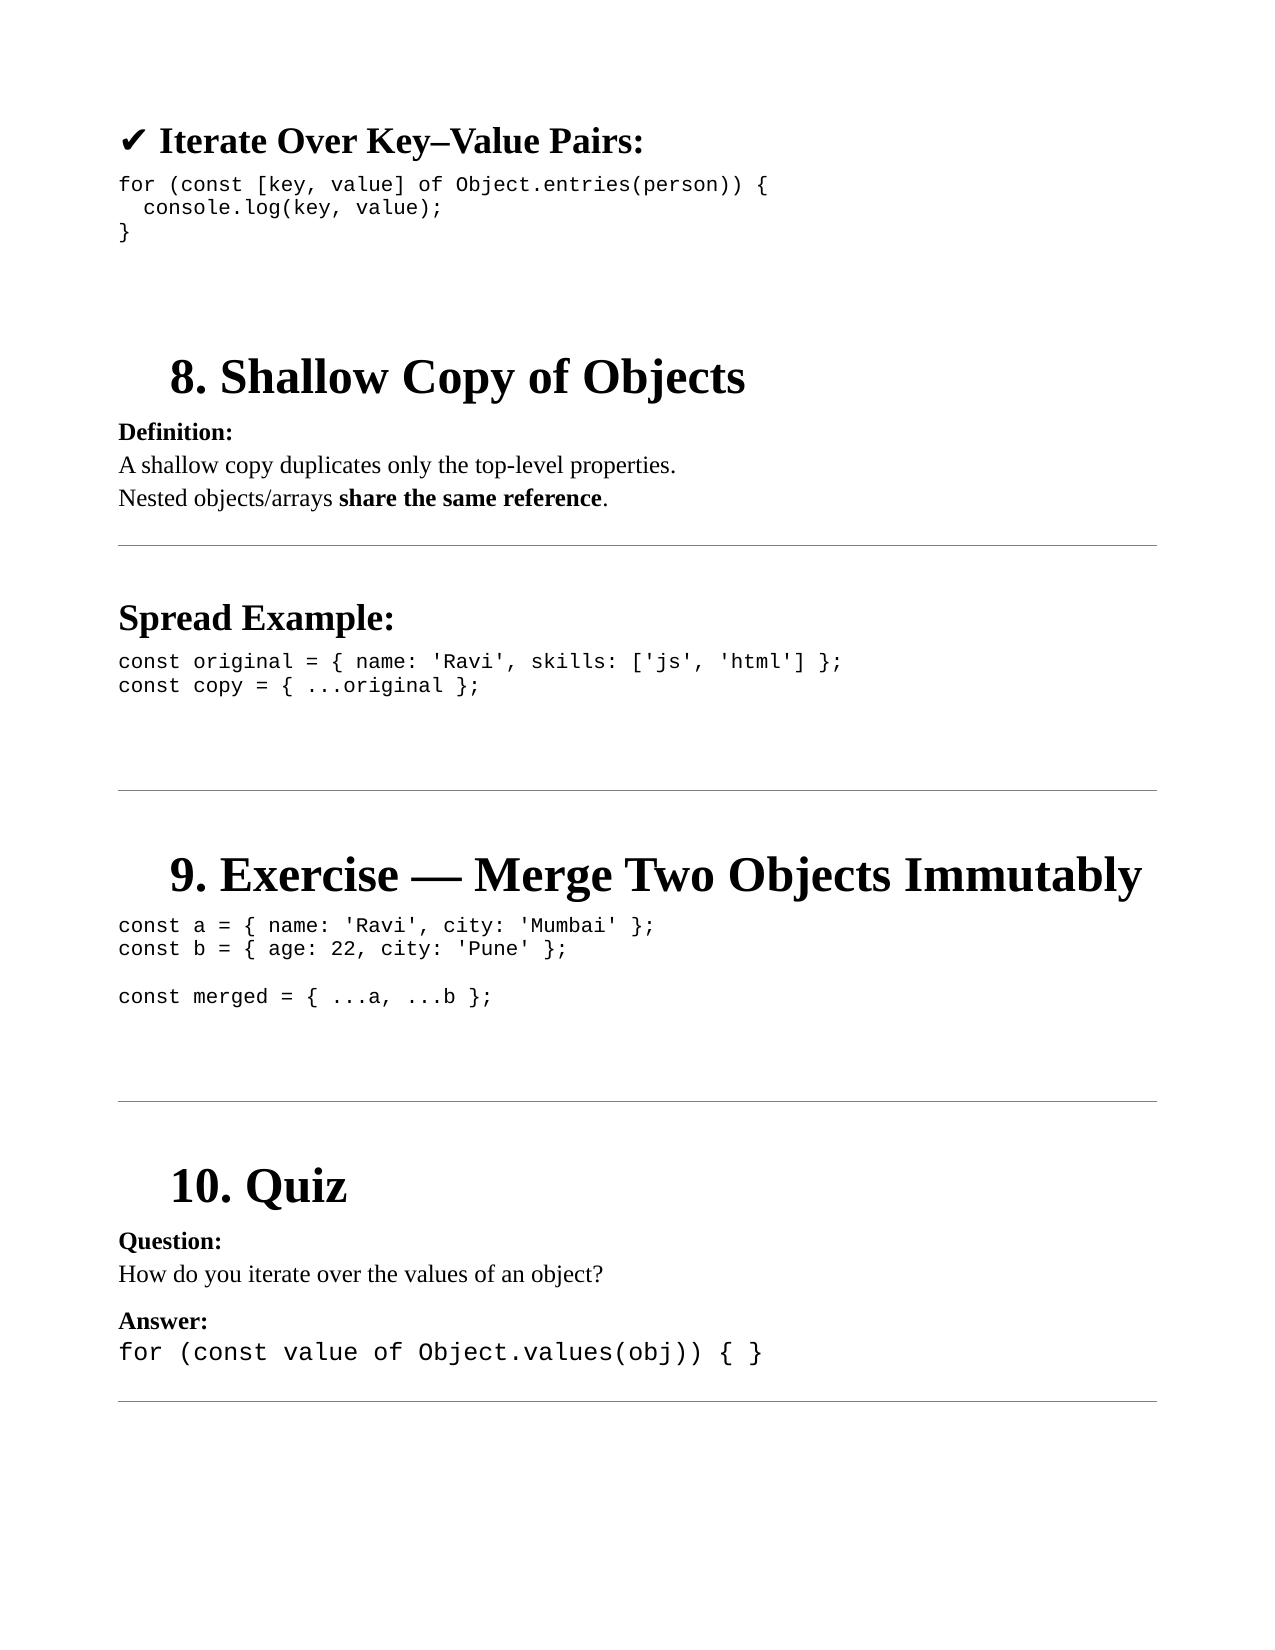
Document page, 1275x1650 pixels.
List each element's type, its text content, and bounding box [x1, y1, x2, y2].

subtitle 🧩 8. Shallow Copy of Objects [118, 347, 1157, 404]
subtitle ✔ Iterate Over Key–Value Pairs: [118, 118, 1157, 161]
text console.log(key, value); [118, 197, 1157, 221]
text Answer: for (const value of Object.values(obj)) { } [118, 1306, 1157, 1368]
text const b = { age: 22, city: 'Pune' }; [118, 938, 1157, 962]
subtitle 🧩 10. Quiz [118, 1156, 1157, 1213]
text for (const [key, value] of Object.entries(person)) { [118, 174, 1157, 197]
text const original = { name: 'Ravi', skills: ['js', 'html'] }; [118, 651, 1157, 675]
text } [118, 221, 1157, 245]
text const merged = { ...a, ...b }; [118, 986, 1157, 1009]
text const a = { name: 'Ravi', city: 'Mumbai' }; [118, 915, 1157, 938]
text Question: How do you iterate over the values of an object? [118, 1226, 1157, 1287]
text Definition: A shallow copy duplicates only the top-level properties. Nested objects/arrays share the same reference. [118, 417, 1157, 512]
subtitle 🧩 9. Exercise — Merge Two Objects Immutably [118, 845, 1157, 902]
subtitle Spread Example: [118, 596, 1157, 639]
text const copy = { ...original }; [118, 675, 1157, 698]
